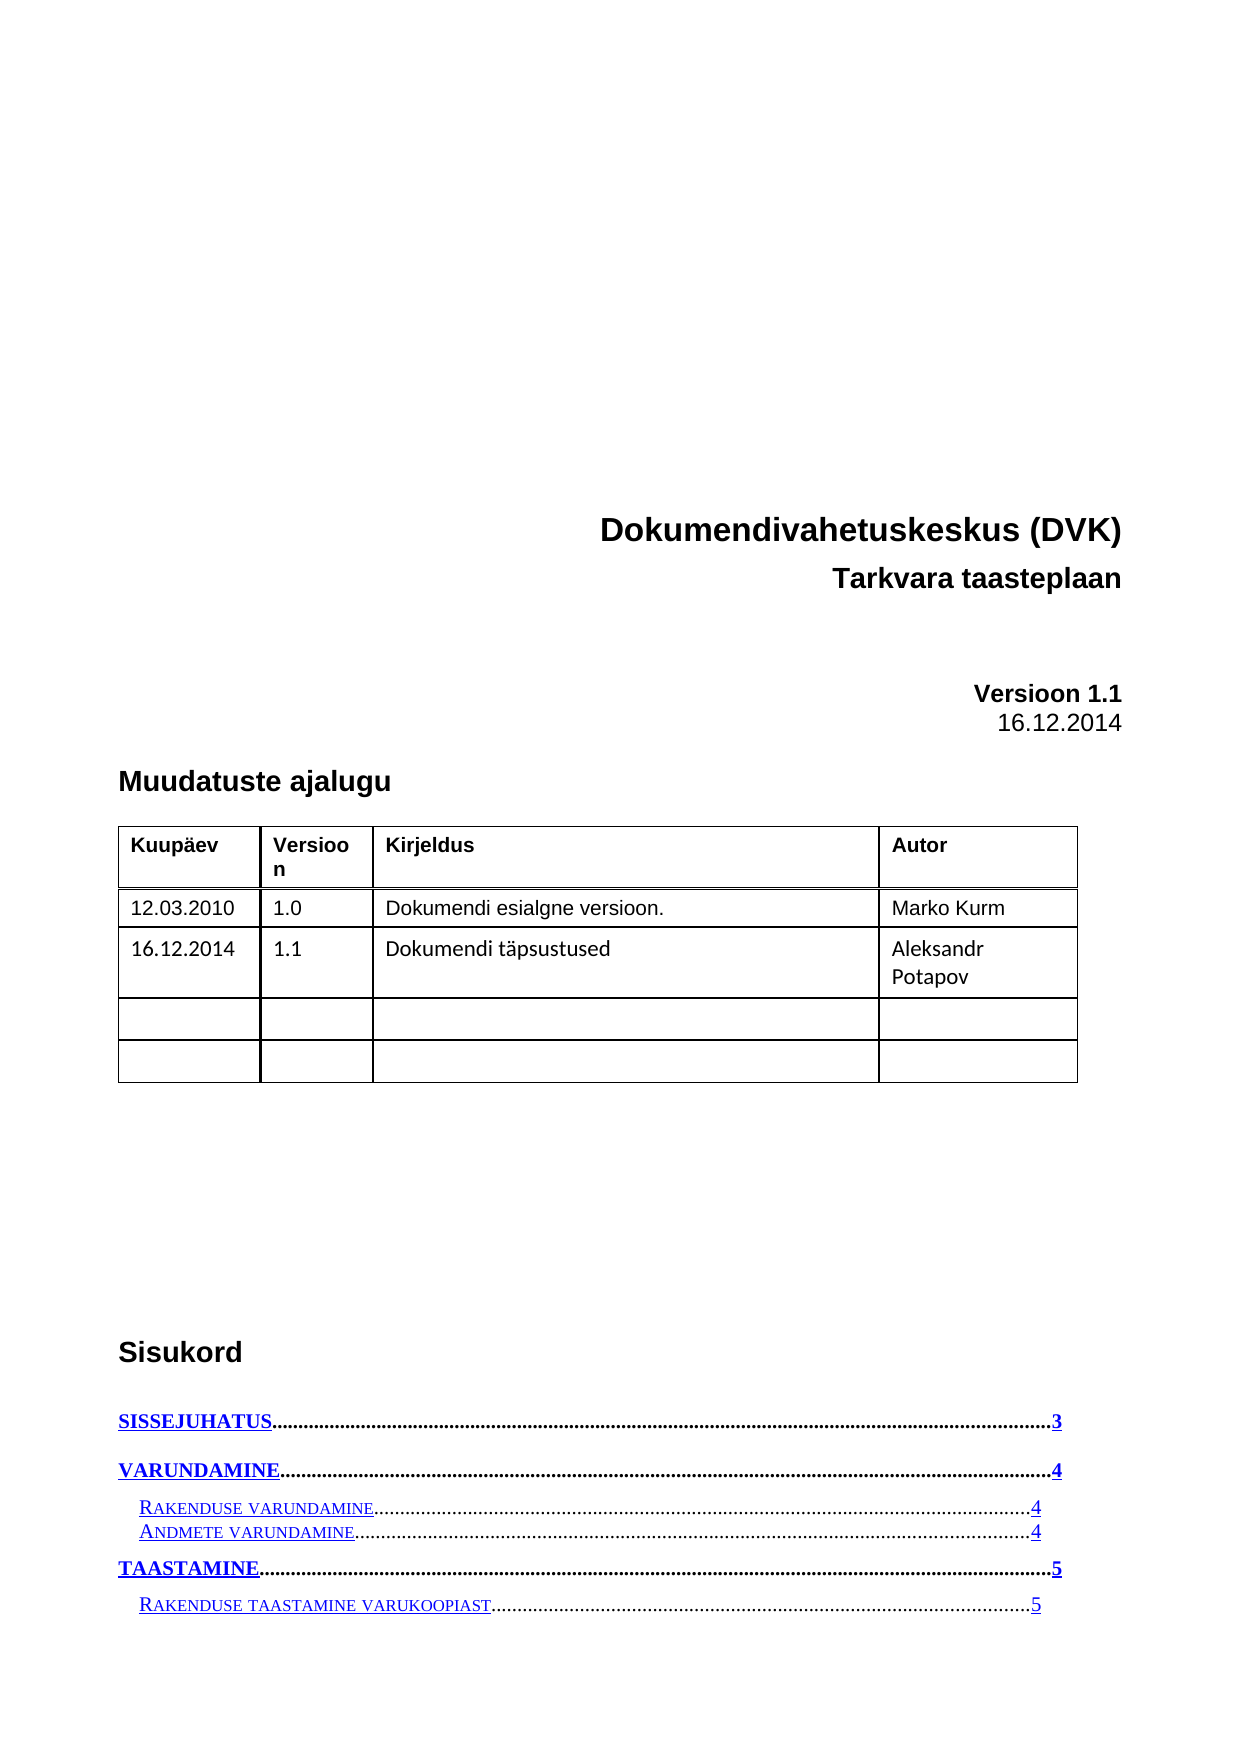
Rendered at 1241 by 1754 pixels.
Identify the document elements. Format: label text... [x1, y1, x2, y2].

text Andmete varundamine 4 [139, 1519, 1122, 1543]
text Varundamine 4 [118, 1458, 1122, 1482]
text Tarkvara taasteplaan [118, 561, 1122, 595]
table_cell [262, 1041, 372, 1082]
table_cell [374, 999, 878, 1039]
table_header Versioon [262, 827, 372, 887]
text Sissejuhatus 3 [118, 1409, 1122, 1433]
table_header Kuupäev [119, 827, 259, 887]
text Versioon 1.1 [118, 679, 1122, 708]
table_cell [880, 1041, 1077, 1082]
table_cell Aleksandr Potapov [880, 928, 1077, 997]
table_cell [119, 1041, 259, 1082]
table_cell 12.03.2010 [119, 890, 259, 926]
text Rakenduse varundamine 4 [139, 1495, 1122, 1519]
table_cell Dokumendi täpsustused [374, 928, 878, 997]
table_cell [374, 1041, 878, 1082]
table_cell 16.12.2014 [119, 928, 259, 997]
text Sisukord [118, 1335, 1122, 1369]
text Rakenduse taastamine varukoopiast 5 [139, 1592, 1122, 1616]
table_cell Marko Kurm [880, 890, 1077, 926]
table_header Autor [880, 827, 1077, 887]
text 16.12.2014 [118, 708, 1122, 736]
text Dokumendivahetuskeskus (DVK) [118, 510, 1122, 549]
table_cell [119, 999, 259, 1039]
table_cell Dokumendi esialgne versioon. [374, 890, 878, 926]
text Taastamine 5 [118, 1555, 1122, 1579]
table_cell [880, 999, 1077, 1039]
table_cell 1.1 [262, 928, 372, 997]
table_header Kirjeldus [374, 827, 878, 887]
table_cell 1.0 [262, 890, 372, 926]
text Muudatuste ajalugu [118, 764, 1122, 798]
table_cell [262, 999, 372, 1039]
